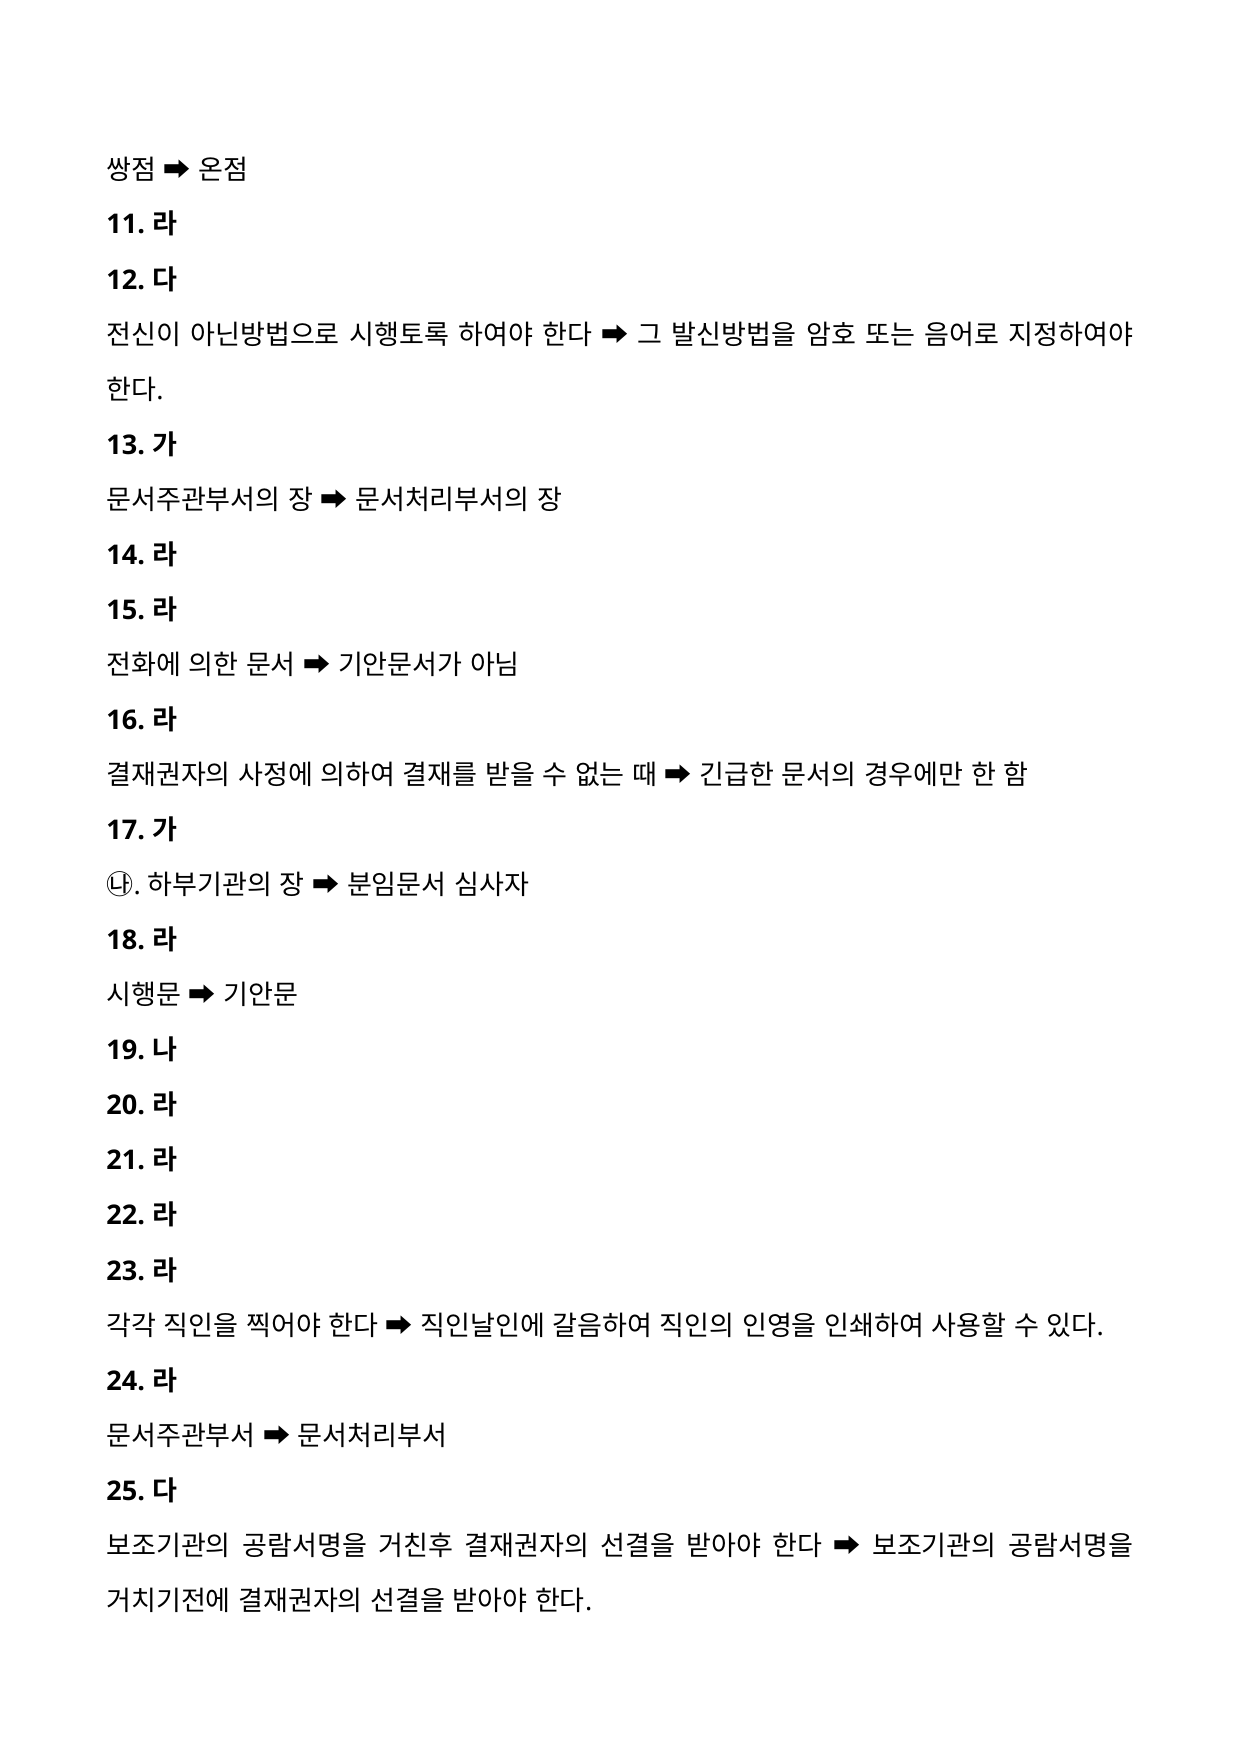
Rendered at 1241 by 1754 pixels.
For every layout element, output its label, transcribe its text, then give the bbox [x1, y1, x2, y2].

text 쌍점 ➡ 온점 [106, 148, 1134, 187]
text 20. 라 [106, 1083, 1134, 1122]
text 결재권자의 사정에 의하여 결재를 받을 수 없는 때 ➡ 긴급한 문서의 경우에만 한 함 [106, 753, 1134, 792]
text 18. 라 [106, 918, 1134, 957]
text 문서주관부서의 장 ➡ 문서처리부서의 장 [106, 478, 1134, 517]
text 17. 가 [106, 808, 1134, 847]
text 보조기관의 공람서명을 거친후 결재권자의 선결을 받아야 한다 ➡ 보조기관의 공람서명을 거치기전에 결재권자의 선결을 받아야 한다. [106, 1524, 1134, 1618]
text 15. 라 [106, 588, 1134, 627]
text 11. 라 [106, 202, 1134, 242]
text 23. 라 [106, 1248, 1134, 1288]
text 16. 라 [106, 698, 1134, 737]
text 전신이 아닌방법으로 시행토록 하여야 한다 ➡ 그 발신방법을 암호 또는 음어로 지정하여야 한다. [106, 313, 1134, 407]
text 19. 나 [106, 1028, 1134, 1067]
text 25. 다 [106, 1469, 1134, 1508]
text 21. 라 [106, 1138, 1134, 1178]
text 전화에 의한 문서 ➡ 기안문서가 아님 [106, 643, 1134, 682]
text 24. 라 [106, 1359, 1134, 1398]
text 22. 라 [106, 1193, 1134, 1233]
text 각각 직인을 찍어야 한다 ➡ 직인날인에 갈음하여 직인의 인영을 인쇄하여 사용할 수 있다. [106, 1303, 1134, 1343]
text 시행문 ➡ 기안문 [106, 973, 1134, 1012]
text ㉯. 하부기관의 장 ➡ 분임문서 심사자 [106, 863, 1134, 902]
text 문서주관부서 ➡ 문서처리부서 [106, 1414, 1134, 1453]
text 14. 라 [106, 533, 1134, 572]
text 13. 가 [106, 423, 1134, 462]
text 12. 다 [106, 258, 1134, 297]
